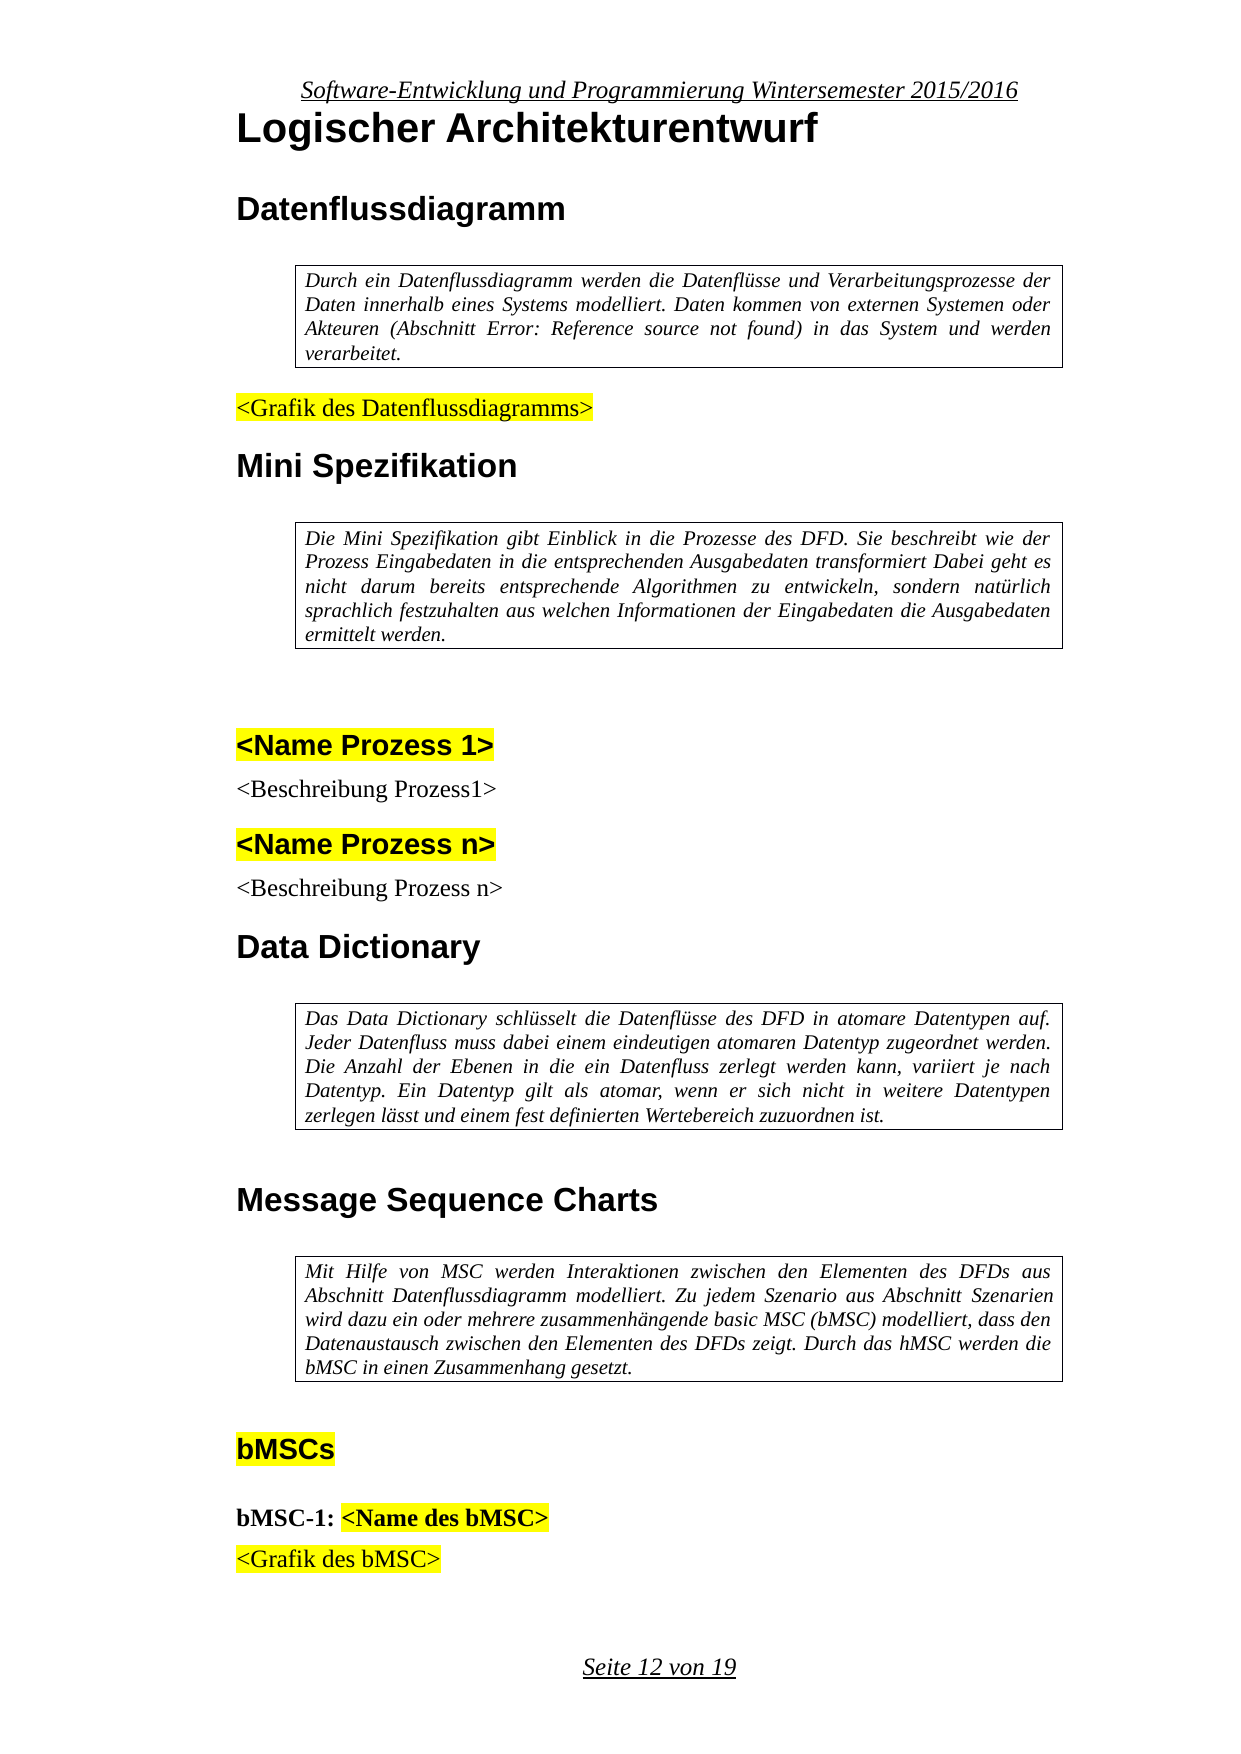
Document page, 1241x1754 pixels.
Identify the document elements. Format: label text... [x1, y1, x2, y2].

subtitle Data Dictionary [236, 927, 1122, 966]
text Durch ein Datenflussdiagramm werden die Datenflüsse und Verarbeitungsprozesse der Daten innerhalb eines Systems modelliert. Daten kommen von externen Systemen oder Akteuren (Abschnitt Fehler: Referenz nicht gefunden) in das System und werden verarbeitet. [296, 266, 1062, 367]
text <Beschreibung Prozess n> [236, 873, 1122, 902]
subtitle bMSC-1: <Name des bMSC> [236, 1503, 1122, 1532]
text Die Mini Spezifikation gibt Einblick in die Prozesse des DFD. Sie beschreibt wie der Prozess Eingabedaten in die entsprechenden Ausgabedaten transformiert Dabei geht es nicht darum bereits entsprechende Algorithmen zu entwickeln, sondern natürlich sprachlich festzuhalten aus welchen Informationen der Eingabedaten die Ausgabedaten ermittelt werden. [296, 523, 1062, 648]
subtitle Message Sequence Charts [236, 1180, 1122, 1218]
subtitle <Name Prozess 1> [236, 728, 1122, 761]
text Mit Hilfe von MSC werden Interaktionen zwischen den Elementen des DFDs aus Abschnitt Datenflussdiagramm modelliert. Zu jedem Szenario aus Abschnitt Szenarien wird dazu ein oder mehrere zusammenhängende basic MSC (bMSC) modelliert, dass den Datenaustausch zwischen den Elementen des DFDs zeigt. Durch das hMSC werden die bMSC in einen Zusammenhang gesetzt. [296, 1257, 1062, 1381]
text <Beschreibung Prozess1> [236, 774, 1122, 802]
subtitle Mini Spezifikation [236, 446, 1122, 485]
text <Grafik des bMSC> [236, 1544, 1122, 1573]
subtitle <Name Prozess n> [236, 827, 1122, 861]
text <Grafik des Datenflussdiagramms> [236, 393, 1122, 421]
subtitle bMSCs [236, 1432, 1122, 1466]
subtitle Logischer Architekturentwurf [236, 104, 1122, 152]
text Das Data Dictionary schlüsselt die Datenflüsse des DFD in atomare Datentypen auf. Jeder Datenfluss muss dabei einem eindeutigen atomaren Datentyp zugeordnet werden. Die Anzahl der Ebenen in die ein Datenfluss zerlegt werden kann, variiert je nach Datentyp. Ein Datentyp gilt als atomar, wenn er sich nicht in weitere Datentypen zerlegen lässt und einem fest definierten Wertebereich zuzuordnen ist. [296, 1004, 1062, 1129]
subtitle Datenflussdiagramm [236, 189, 1122, 228]
